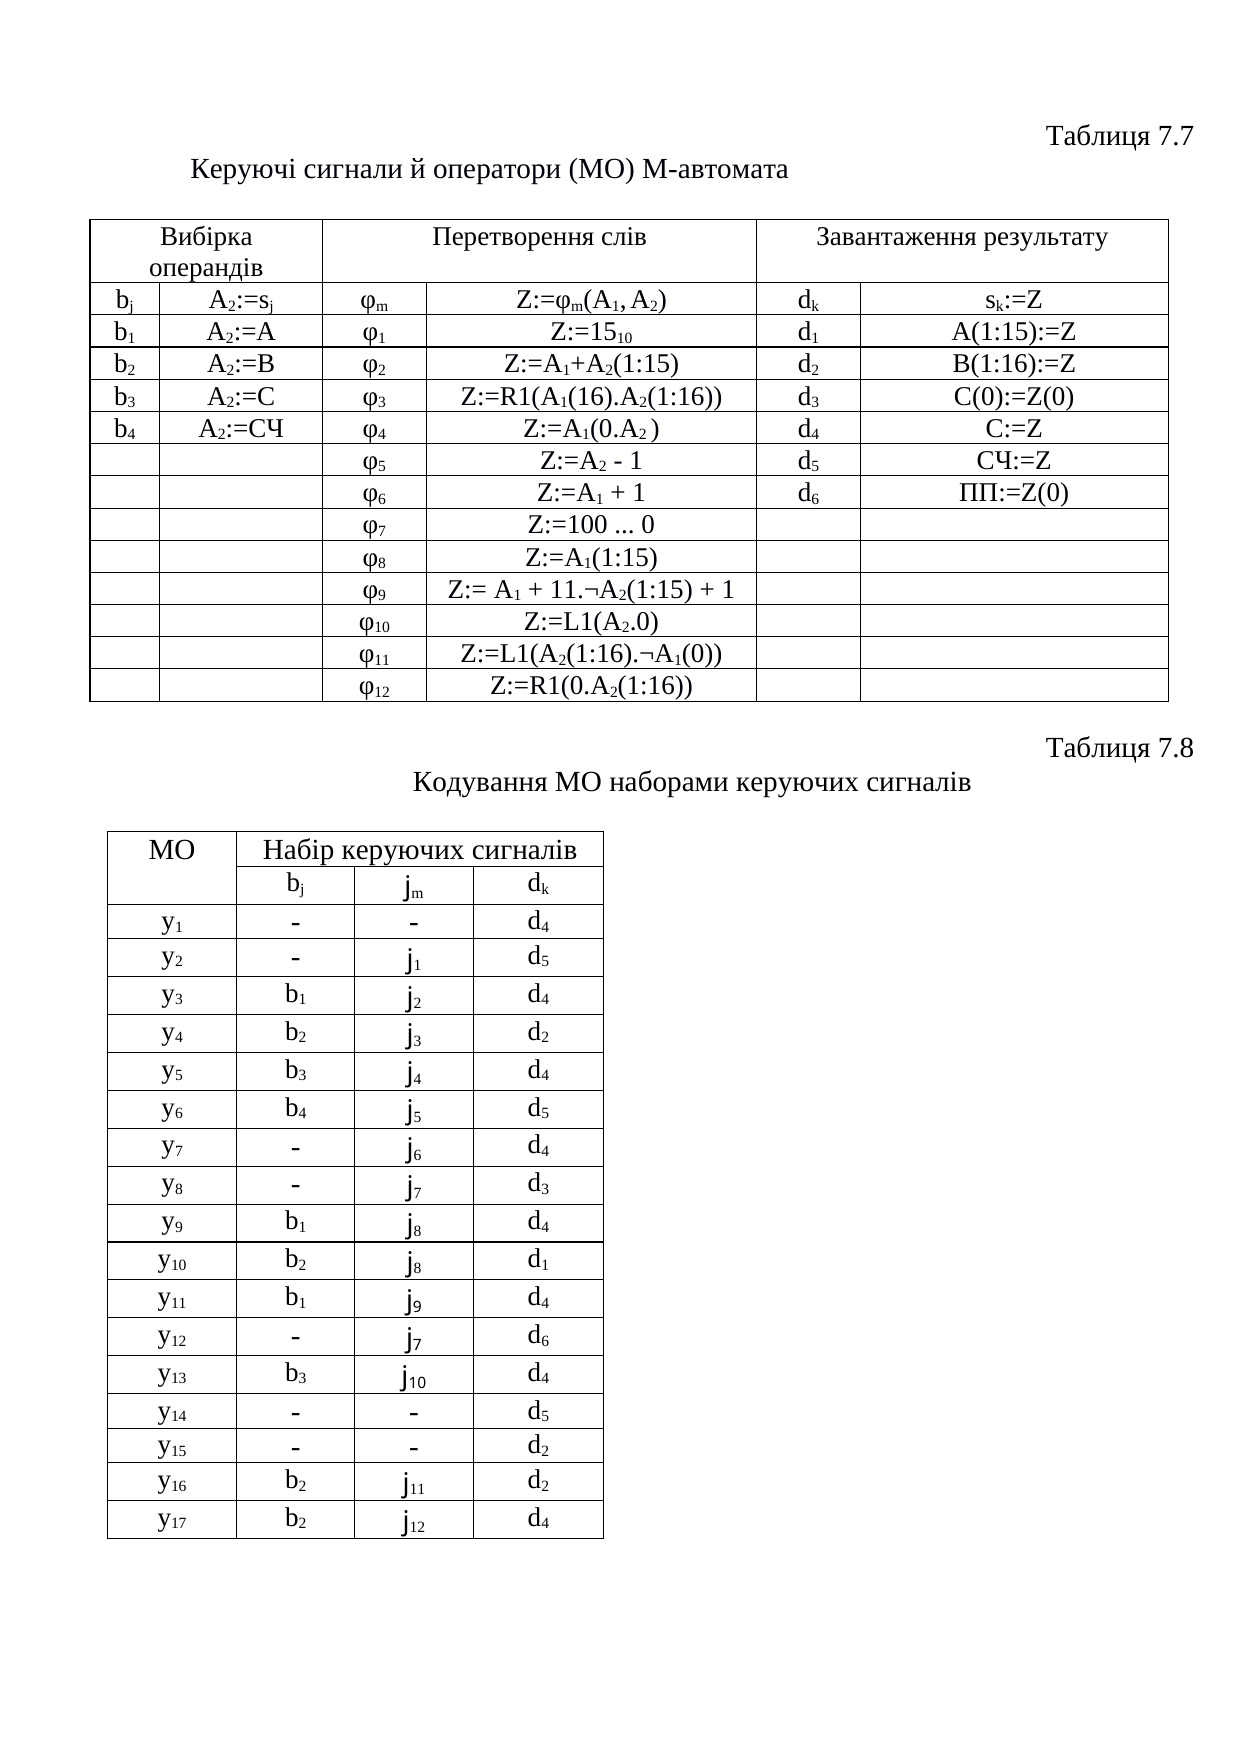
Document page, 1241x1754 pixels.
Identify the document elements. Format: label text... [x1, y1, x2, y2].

table_cell [160, 476, 322, 507]
table_cell [91, 637, 159, 668]
table_cell y11 [108, 1280, 236, 1317]
table_cell [861, 573, 1168, 604]
table_cell А2:=СЧ [160, 412, 322, 443]
table_cell d4 [757, 412, 860, 443]
table_cell j9 [355, 1280, 473, 1317]
table_cell d6 [757, 476, 860, 507]
table_cell d4 [474, 1501, 603, 1538]
table_cell y15 [108, 1429, 236, 1462]
table_cell С:=Z [861, 412, 1168, 443]
table_cell [91, 669, 159, 701]
table_cell СЧ:=Z [861, 444, 1168, 475]
table_cell - [355, 905, 473, 938]
table_cell - [237, 1129, 354, 1166]
table_cell d4 [474, 1205, 603, 1241]
table_cell [861, 541, 1168, 572]
table_cell [861, 637, 1168, 668]
table_cell φ7 [323, 509, 426, 539]
subtitle Керуючі сигнали й оператори (МО) М-автомата [118, 152, 1194, 185]
table_cell Z:=100 ... 0 [427, 509, 756, 539]
table_cell φ6 [323, 476, 426, 507]
table_cell j4 [355, 1053, 473, 1090]
table_cell φ5 [323, 444, 426, 475]
table_cell d4 [474, 1129, 603, 1166]
table_cell bj [237, 867, 354, 903]
table_cell y3 [108, 977, 236, 1014]
table_cell [160, 605, 322, 636]
table_cell [160, 509, 322, 539]
table_cell d3 [757, 380, 860, 411]
table_cell [160, 541, 322, 572]
table_cell - [237, 1318, 354, 1355]
table_cell j7 [355, 1167, 473, 1203]
table_cell bj [91, 283, 159, 314]
table_cell y7 [108, 1129, 236, 1166]
table_cell j1 [355, 939, 473, 976]
table_cell b3 [237, 1053, 354, 1090]
table_header Перетворення слів [323, 220, 756, 282]
table_cell y2 [108, 939, 236, 976]
table_cell j8 [355, 1243, 473, 1279]
table_cell φ10 [323, 605, 426, 636]
table_cell [757, 669, 860, 701]
table_cell [160, 573, 322, 604]
table_cell - [355, 1429, 473, 1462]
table_cell φ2 [323, 348, 426, 379]
table_cell [757, 637, 860, 668]
table_cell φm [323, 283, 426, 314]
table_cell [757, 573, 860, 604]
table_cell b3 [237, 1356, 354, 1393]
table_cell b1 [91, 315, 159, 346]
table_cell - [237, 1394, 354, 1428]
table_cell d5 [474, 939, 603, 976]
table_cell b2 [91, 348, 159, 379]
table_cell φ8 [323, 541, 426, 572]
table_cell Z:=φm(А1, А2) [427, 283, 756, 314]
table_cell b1 [237, 1280, 354, 1317]
table_cell [861, 509, 1168, 539]
table_cell y5 [108, 1053, 236, 1090]
table_cell - [237, 1429, 354, 1462]
table_cell ПП:=Z(0) [861, 476, 1168, 507]
table_cell y8 [108, 1167, 236, 1203]
table_cell [91, 509, 159, 539]
table_cell y14 [108, 1394, 236, 1428]
table_cell d4 [474, 1280, 603, 1317]
table_header Набір керуючих сигналів [237, 832, 603, 866]
table_cell y13 [108, 1356, 236, 1393]
text Таблиця 7.8 [118, 730, 1194, 764]
table_cell y12 [108, 1318, 236, 1355]
table_cell d6 [474, 1318, 603, 1355]
table_cell [91, 573, 159, 604]
table_cell φ4 [323, 412, 426, 443]
table_cell d5 [474, 1394, 603, 1428]
table_cell j3 [355, 1015, 473, 1052]
table_cell j12 [355, 1501, 473, 1538]
table_cell B(1:16):=Z [861, 348, 1168, 379]
table_cell y6 [108, 1091, 236, 1128]
table_cell j11 [355, 1463, 473, 1500]
table_cell y10 [108, 1243, 236, 1279]
table_cell φ11 [323, 637, 426, 668]
table_cell j5 [355, 1091, 473, 1128]
table_cell d1 [474, 1243, 603, 1279]
table_cell d5 [474, 1091, 603, 1128]
subtitle Таблиця 7.7 [118, 118, 1194, 152]
table_cell [91, 444, 159, 475]
table_cell b3 [91, 380, 159, 411]
table_cell Z:= А1 + 11.¬А2(1:15) + 1 [427, 573, 756, 604]
table_cell Z:=А1(0.А2 ) [427, 412, 756, 443]
table_cell d4 [474, 977, 603, 1014]
table_cell [160, 444, 322, 475]
table_cell y16 [108, 1463, 236, 1500]
table_cell b4 [91, 412, 159, 443]
table_cell b2 [237, 1243, 354, 1279]
table_cell j10 [355, 1356, 473, 1393]
table_cell φ3 [323, 380, 426, 411]
table_cell j6 [355, 1129, 473, 1166]
table_cell b4 [237, 1091, 354, 1128]
table_cell d3 [474, 1167, 603, 1203]
table_cell [91, 476, 159, 507]
table_cell d2 [474, 1463, 603, 1500]
table_cell d2 [474, 1429, 603, 1462]
table_cell - [355, 1394, 473, 1428]
table_cell y9 [108, 1205, 236, 1241]
table_cell y17 [108, 1501, 236, 1538]
table_cell j8 [355, 1205, 473, 1241]
table_cell [160, 669, 322, 701]
table_cell [91, 605, 159, 636]
table_cell φ12 [323, 669, 426, 701]
table_cell d4 [474, 1053, 603, 1090]
table_cell d2 [757, 348, 860, 379]
table_cell Z:=А2 - 1 [427, 444, 756, 475]
table_cell Z:=1510 [427, 315, 756, 346]
table_cell [757, 541, 860, 572]
table_cell С(0):=Z(0) [861, 380, 1168, 411]
table_cell [91, 541, 159, 572]
table_cell d1 [757, 315, 860, 346]
table_cell Z:=А1+А2(1:15) [427, 348, 756, 379]
table_cell y1 [108, 905, 236, 938]
table_cell Z:=R1(А1(16).А2(1:16)) [427, 380, 756, 411]
table_cell d5 [757, 444, 860, 475]
table_cell А2:=C [160, 380, 322, 411]
table_cell А2:=A [160, 315, 322, 346]
text Кодування МО наборами керуючих сигналів [118, 764, 1194, 797]
table_cell b1 [237, 977, 354, 1014]
table_cell - [237, 1167, 354, 1203]
table_cell d4 [474, 905, 603, 938]
table_cell А2:=sj [160, 283, 322, 314]
table_cell - [237, 905, 354, 938]
table_cell jm [355, 867, 473, 903]
table_cell b1 [237, 1205, 354, 1241]
table_cell j2 [355, 977, 473, 1014]
table_cell d2 [474, 1015, 603, 1052]
table_cell d4 [474, 1356, 603, 1393]
table_cell b2 [237, 1015, 354, 1052]
table_header Завантаження результату [757, 220, 1168, 282]
table_cell [160, 637, 322, 668]
table_cell [861, 669, 1168, 701]
table_cell b2 [237, 1463, 354, 1500]
table_cell - [237, 939, 354, 976]
table_cell [757, 509, 860, 539]
table_cell A(1:15):=Z [861, 315, 1168, 346]
table_cell Z:=А1(1:15) [427, 541, 756, 572]
table_cell Z:=А1 + 1 [427, 476, 756, 507]
table_cell φ1 [323, 315, 426, 346]
table_cell j7 [355, 1318, 473, 1355]
table_cell Z:=R1(0.А2(1:16)) [427, 669, 756, 701]
table_cell φ9 [323, 573, 426, 604]
table_cell b2 [237, 1501, 354, 1538]
table_cell А2:=B [160, 348, 322, 379]
table_cell Z:=L1(А2.0) [427, 605, 756, 636]
table_cell dk [757, 283, 860, 314]
table_cell [757, 605, 860, 636]
table_header МО [108, 832, 236, 903]
table_cell Z:=L1(А2(1:16).¬А1(0)) [427, 637, 756, 668]
table_cell sk:=Z [861, 283, 1168, 314]
table_header Вибірка операндів [91, 220, 322, 282]
table_cell dk [474, 867, 603, 903]
table_cell [861, 605, 1168, 636]
table_cell y4 [108, 1015, 236, 1052]
